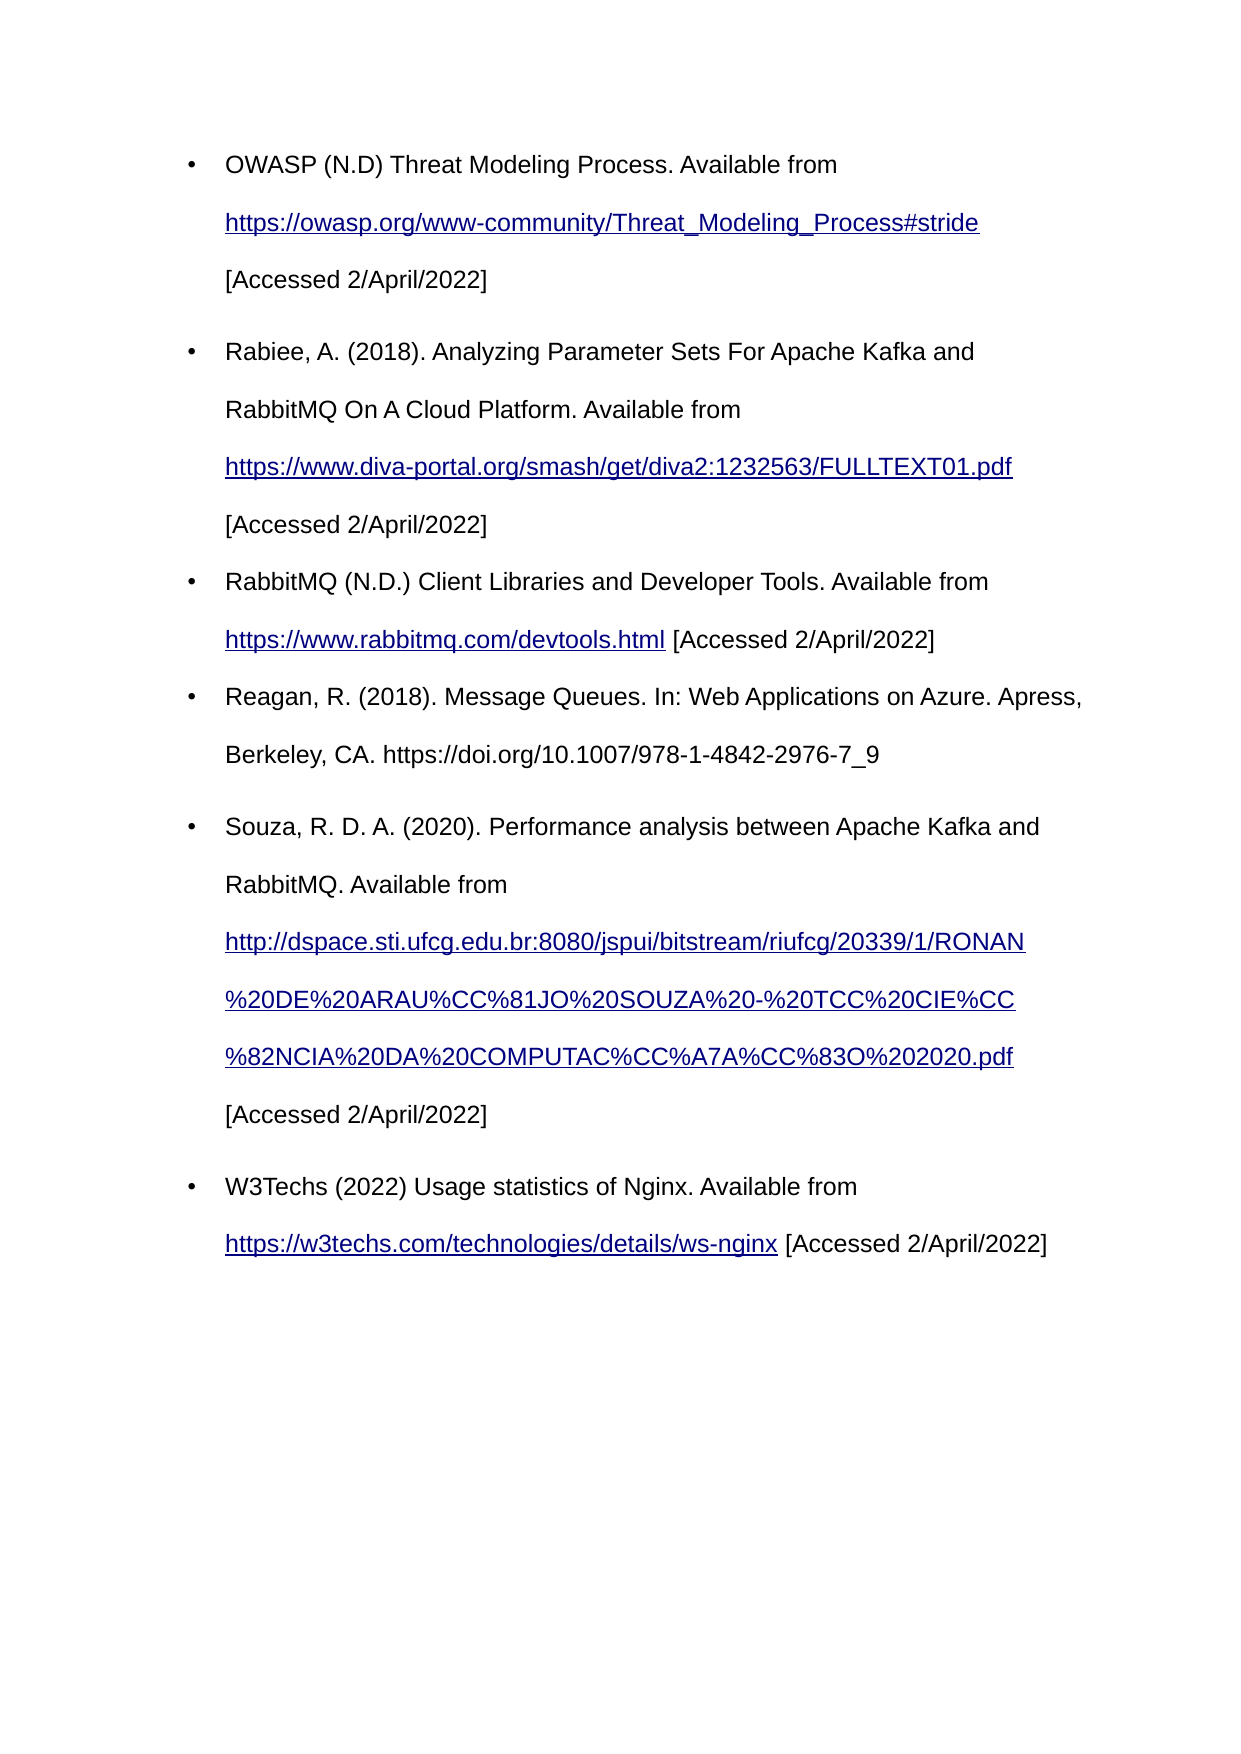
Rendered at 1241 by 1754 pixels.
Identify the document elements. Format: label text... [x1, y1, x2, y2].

list Reagan, R. (2018). Message Queues. In: Web Applications on Azure. Apress, Berkeley, CA. https://doi.org/10.1007/978-1-4842-2976-7_9 [187, 682, 1091, 769]
list W3Techs (2022) Usage statistics of Nginx. Available from https://w3techs.com/technologies/details/ws-nginx [Accessed 2/April/2022] [187, 1172, 1091, 1258]
list Souza, R. D. A. (2020). Performance analysis between Apache Kafka and RabbitMQ. Available from http://dspace.sti.ufcg.edu.br:8080/jspui/bitstream/riufcg/20339/1/RONAN%20DE%20ARAU%CC%81JO%20SOUZA%20-%20TCC%20CIE%CC%82NCIA%20DA%20COMPUTAC%CC%A7A%CC%83O%202020.pdf [Accessed 2/April/2022] [187, 812, 1091, 1128]
list Rabiee, A. (2018). Analyzing Parameter Sets For Apache Kafka and RabbitMQ On A Cloud Platform. Available from https://www.diva-portal.org/smash/get/diva2:1232563/FULLTEXT01.pdf [Accessed 2/April/2022] [187, 337, 1091, 538]
list RabbitMQ (N.D.) Client Libraries and Developer Tools. Available from https://www.rabbitmq.com/devtools.html [Accessed 2/April/2022] [187, 567, 1091, 654]
list OWASP (N.D) Threat Modeling Process. Available from https://owasp.org/www-community/Threat_Modeling_Process#stride [Accessed 2/April/2022] [187, 150, 1091, 294]
